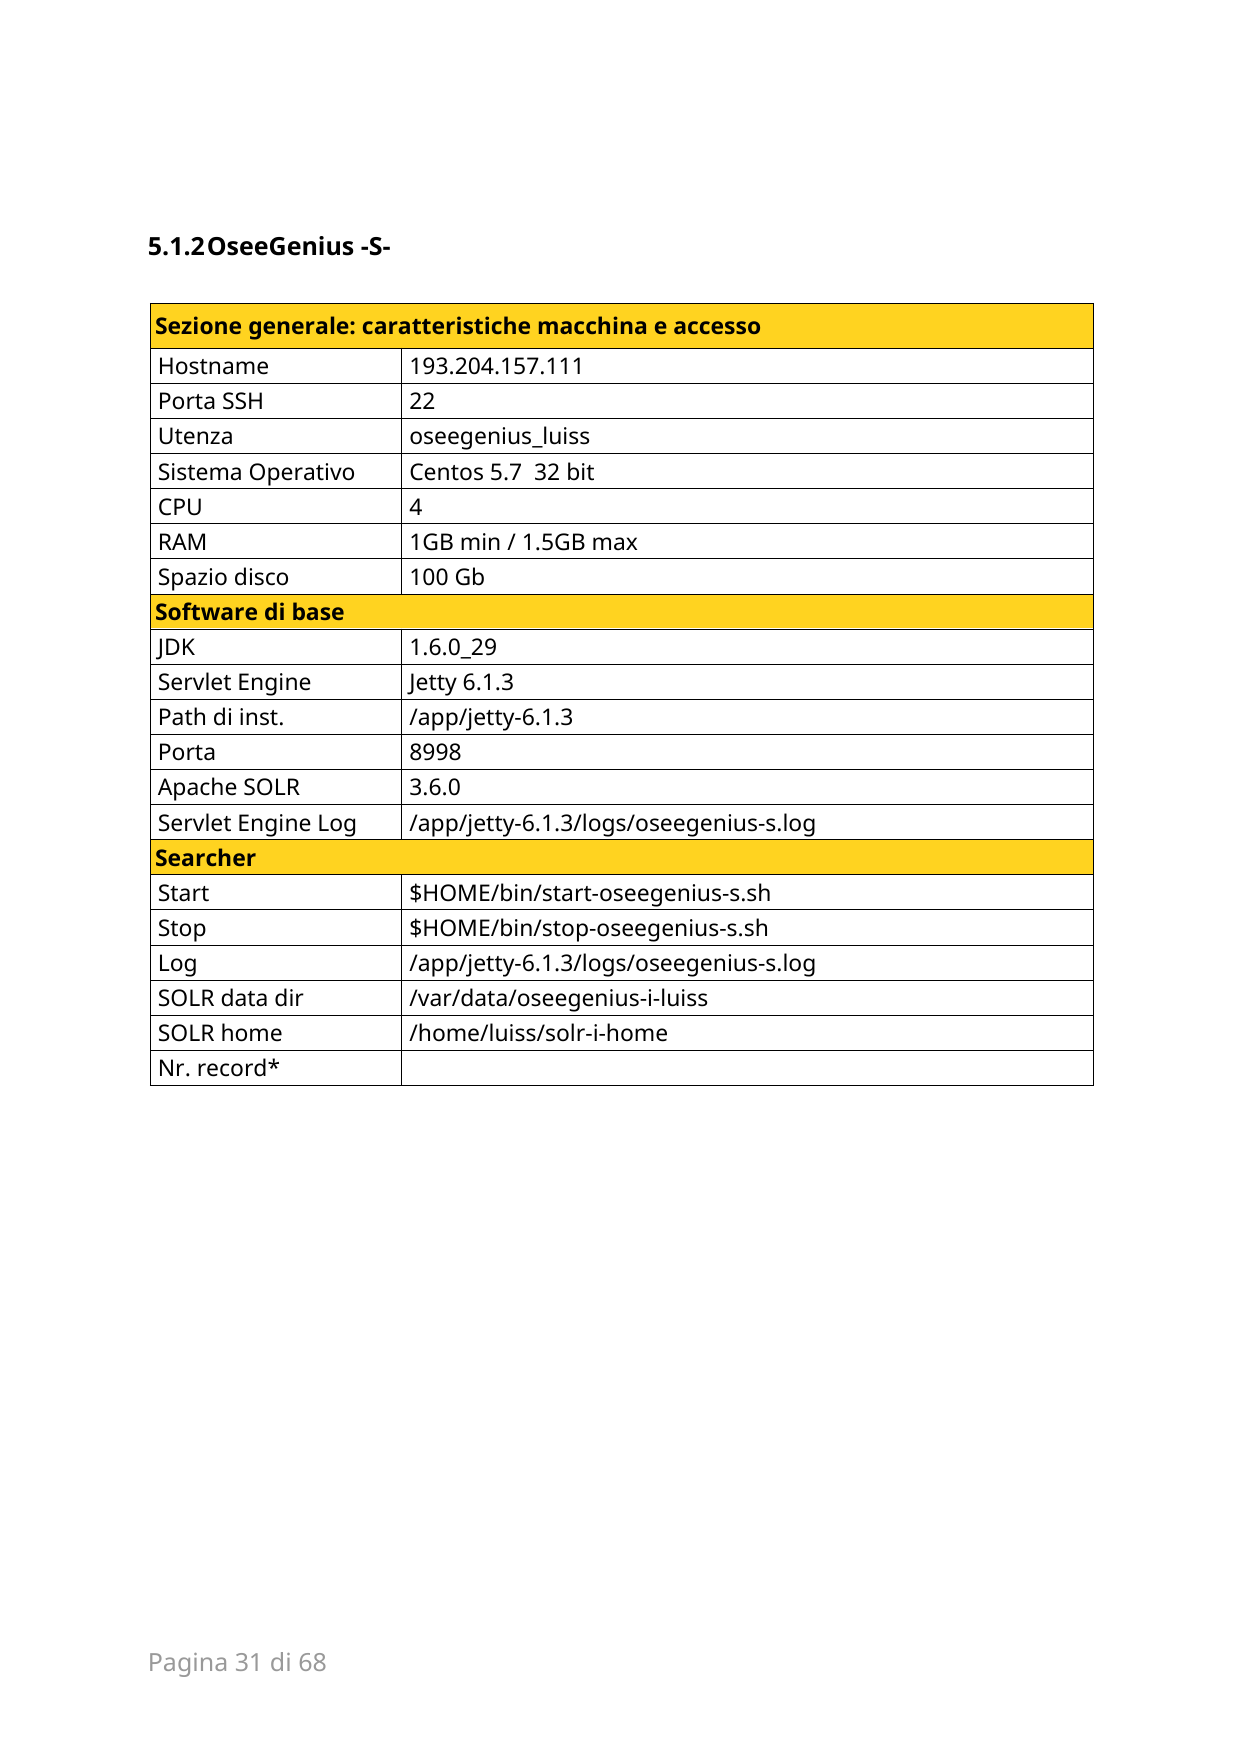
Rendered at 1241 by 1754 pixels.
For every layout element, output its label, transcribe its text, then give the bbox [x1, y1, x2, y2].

table_cell Spazio disco [151, 559, 401, 593]
table_cell Sistema Operativo [151, 454, 401, 488]
table_cell /app/jetty-6.1.3 [402, 700, 1093, 734]
table_cell 3.6.0 [402, 770, 1093, 804]
table_cell Porta SSH [151, 384, 401, 418]
table_cell Log [151, 946, 401, 979]
table_cell 8998 [402, 735, 1093, 769]
table_cell Servlet Engine [151, 665, 401, 699]
table_cell $HOME/bin/start-oseegenius-s.sh [402, 875, 1093, 909]
table_cell /home/luiss/solr-i-home [402, 1016, 1093, 1050]
table_cell SOLR home [151, 1016, 401, 1050]
table_cell $HOME/bin/stop-oseegenius-s.sh [402, 910, 1093, 944]
table_cell CPU [151, 489, 401, 523]
table_cell Centos 5.7 32 bit [402, 454, 1093, 488]
table_cell 4 [402, 489, 1093, 523]
table_cell /app/jetty-6.1.3/logs/oseegenius-s.log [402, 946, 1093, 979]
table_cell Hostname [151, 349, 401, 383]
table_header Sezione generale: caratteristiche macchina e accesso [151, 304, 1093, 348]
table_cell Jetty 6.1.3 [402, 665, 1093, 699]
table_cell Start [151, 875, 401, 909]
table_cell Software di base [151, 595, 1093, 628]
subtitle OseeGenius -S- [148, 228, 1093, 263]
table_cell SOLR data dir [151, 981, 401, 1015]
table_cell /app/jetty-6.1.3/logs/oseegenius-s.log [402, 805, 1093, 839]
table_cell Apache SOLR [151, 770, 401, 804]
table_cell 193.204.157.111 [402, 349, 1093, 383]
table_cell Nr. record* [151, 1051, 401, 1085]
table_cell 100 Gb [402, 559, 1093, 593]
table_cell oseegenius_luiss [402, 419, 1093, 453]
table_cell /var/data/oseegenius-i-luiss [402, 981, 1093, 1015]
table_cell 1GB min / 1.5GB max [402, 524, 1093, 558]
table_cell Searcher [151, 840, 1093, 874]
table_cell 1.6.0_29 [402, 630, 1093, 664]
table_cell JDK [151, 630, 401, 664]
table_cell Servlet Engine Log [151, 805, 401, 839]
table_cell 22 [402, 384, 1093, 418]
table_cell Stop [151, 910, 401, 944]
table_cell RAM [151, 524, 401, 558]
table_cell Path di inst. [151, 700, 401, 734]
table_cell Utenza [151, 419, 401, 453]
table_cell [402, 1051, 1093, 1085]
table_cell Porta [151, 735, 401, 769]
